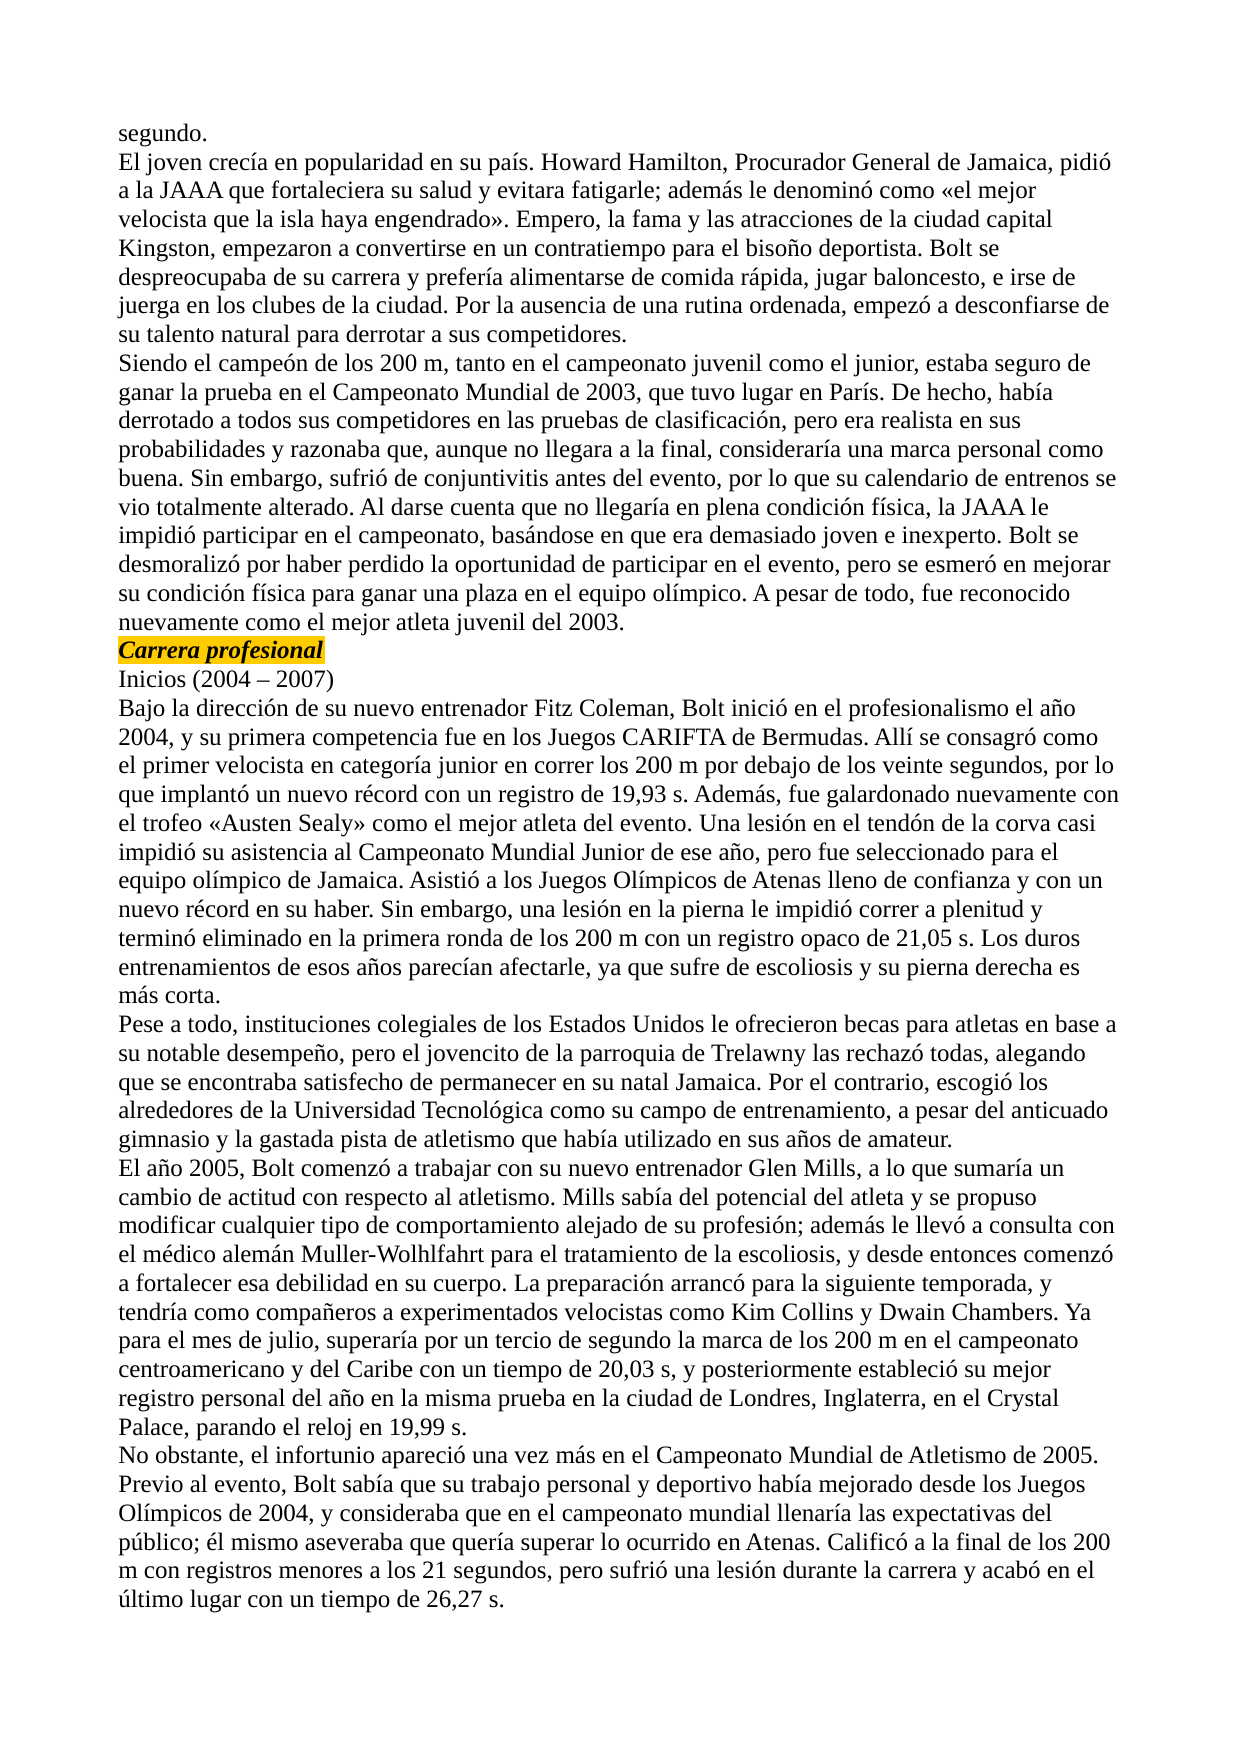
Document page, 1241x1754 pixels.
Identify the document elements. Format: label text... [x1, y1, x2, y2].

text El joven crecía en popularidad en su país. Howard Hamilton, Procurador General de Jamaica, pidió a la JAAA que fortaleciera su salud y evitara fatigarle; además le denominó como «el mejor velocista que la isla haya engendrado». Empero, la fama y las atracciones de la ciudad capital Kingston, empezaron a convertirse en un contratiempo para el bisoño deportista. Bolt se despreocupaba de su carrera y prefería alimentarse de comida rápida, jugar baloncesto, e irse de juerga en los clubes de la ciudad. Por la ausencia de una rutina ordenada, empezó a desconfiarse de su talento natural para derrotar a sus competidores. [118, 147, 1122, 348]
text segundo. [118, 118, 1122, 147]
text El año 2005, Bolt comenzó a trabajar con su nuevo entrenador Glen Mills, a lo que sumaría un cambio de actitud con respecto al atletismo. Mills sabía del potencial del atleta y se propuso modificar cualquier tipo de comportamiento alejado de su profesión; además le llevó a consulta con el médico alemán Muller-Wolhlfahrt para el tratamiento de la escoliosis, y desde entonces comenzó a fortalecer esa debilidad en su cuerpo. La preparación arrancó para la siguiente temporada, y tendría como compañeros a experimentados velocistas como Kim Collins y Dwain Chambers. Ya para el mes de julio, superaría por un tercio de segundo la marca de los 200 m en el campeonato centroamericano y del Caribe con un tiempo de 20,03 s, y posteriormente estableció su mejor registro personal del año en la misma prueba en la ciudad de Londres, Inglaterra, en el Crystal Palace, parando el reloj en 19,99 s. [118, 1153, 1122, 1441]
text Carrera profesional [118, 636, 1122, 664]
text Pese a todo, instituciones colegiales de los Estados Unidos le ofrecieron becas para atletas en base a su notable desempeño, pero el jovencito de la parroquia de Trelawny las rechazó todas, alegando que se encontraba satisfecho de permanecer en su natal Jamaica. Por el contrario, escogió los alrededores de la Universidad Tecnológica como su campo de entrenamiento, a pesar del anticuado gimnasio y la gastada pista de atletismo que había utilizado en sus años de amateur. [118, 1009, 1122, 1153]
text Inicios (2004 – 2007) [118, 664, 1122, 693]
text No obstante, el infortunio apareció una vez más en el Campeonato Mundial de Atletismo de 2005. Previo al evento, Bolt sabía que su trabajo personal y deportivo había mejorado desde los Juegos Olímpicos de 2004, y consideraba que en el campeonato mundial llenaría las expectativas del público; él mismo aseveraba que quería superar lo ocurrido en Atenas. Calificó a la final de los 200 m con registros menores a los 21 segundos, pero sufrió una lesión durante la carrera y acabó en el último lugar con un tiempo de 26,27 s. [118, 1441, 1122, 1613]
text Bajo la dirección de su nuevo entrenador Fitz Coleman, Bolt inició en el profesionalismo el año 2004, y su primera competencia fue en los Juegos CARIFTA de Bermudas. Allí se consagró como el primer velocista en categoría junior en correr los 200 m por debajo de los veinte segundos, por lo que implantó un nuevo récord con un registro de 19,93 s. Además, fue galardonado nuevamente con el trofeo «Austen Sealy» como el mejor atleta del evento. Una lesión en el tendón de la corva casi impidió su asistencia al Campeonato Mundial Junior de ese año, pero fue seleccionado para el equipo olímpico de Jamaica. Asistió a los Juegos Olímpicos de Atenas lleno de confianza y con un nuevo récord en su haber. Sin embargo, una lesión en la pierna le impidió correr a plenitud y terminó eliminado en la primera ronda de los 200 m con un registro opaco de 21,05 s. Los duros entrenamientos de esos años parecían afectarle, ya que sufre de escoliosis y su pierna derecha es más corta. [118, 693, 1122, 1009]
text Siendo el campeón de los 200 m, tanto en el campeonato juvenil como el junior, estaba seguro de ganar la prueba en el Campeonato Mundial de 2003, que tuvo lugar en París. De hecho, había derrotado a todos sus competidores en las pruebas de clasificación, pero era realista en sus probabilidades y razonaba que, aunque no llegara a la final, consideraría una marca personal como buena. Sin embargo, sufrió de conjuntivitis antes del evento, por lo que su calendario de entrenos se vio totalmente alterado. Al darse cuenta que no llegaría en plena condición física, la JAAA le impidió participar en el campeonato, basándose en que era demasiado joven e inexperto. Bolt se desmoralizó por haber perdido la oportunidad de participar en el evento, pero se esmeró en mejorar su condición física para ganar una plaza en el equipo olímpico. A pesar de todo, fue reconocido nuevamente como el mejor atleta juvenil del 2003. [118, 348, 1122, 636]
